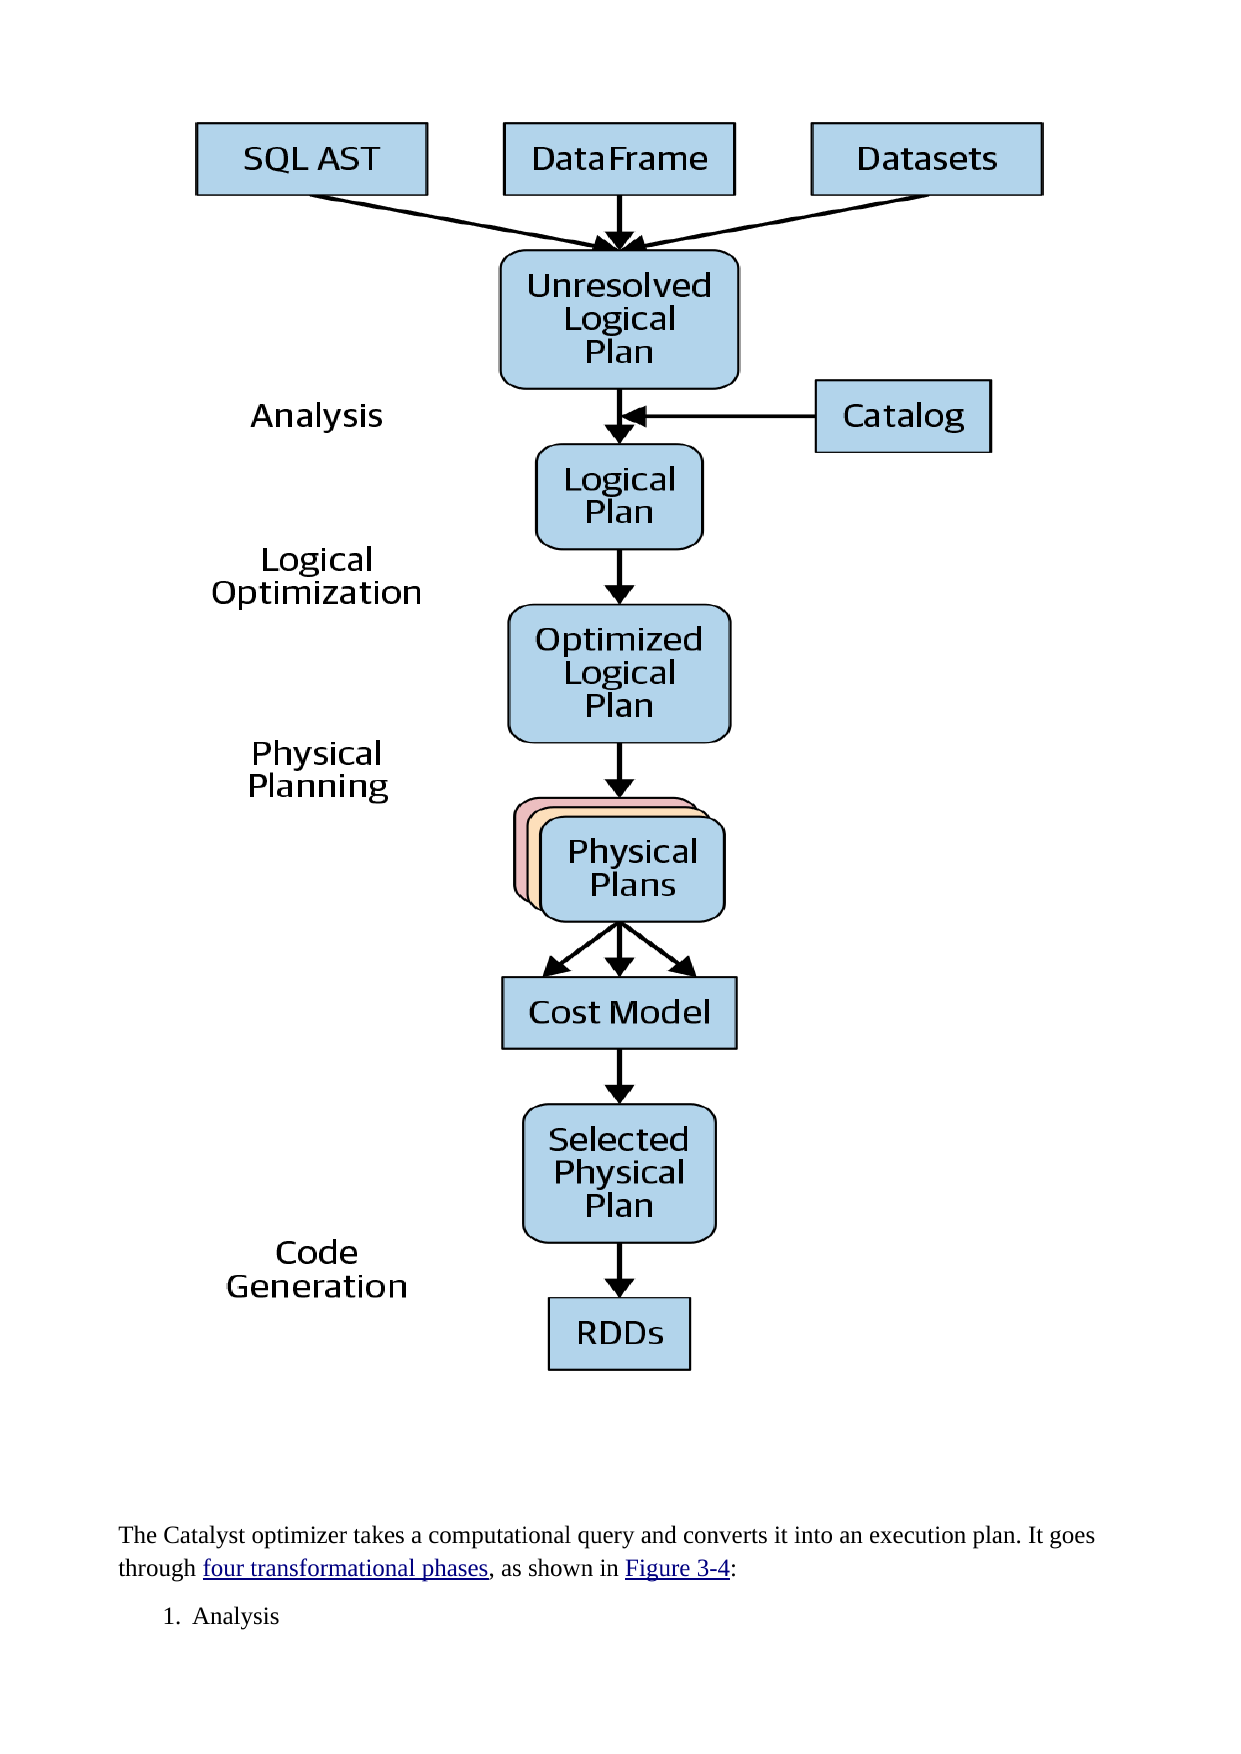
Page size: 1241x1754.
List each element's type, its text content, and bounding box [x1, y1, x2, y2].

list Analysis [162, 1601, 1122, 1629]
text The Catalyst optimizer takes a computational query and converts it into an execution plan. It goes through four transformational phases, as shown in Figure 3-4: [118, 1520, 1122, 1582]
picture [191, 118, 1049, 1374]
